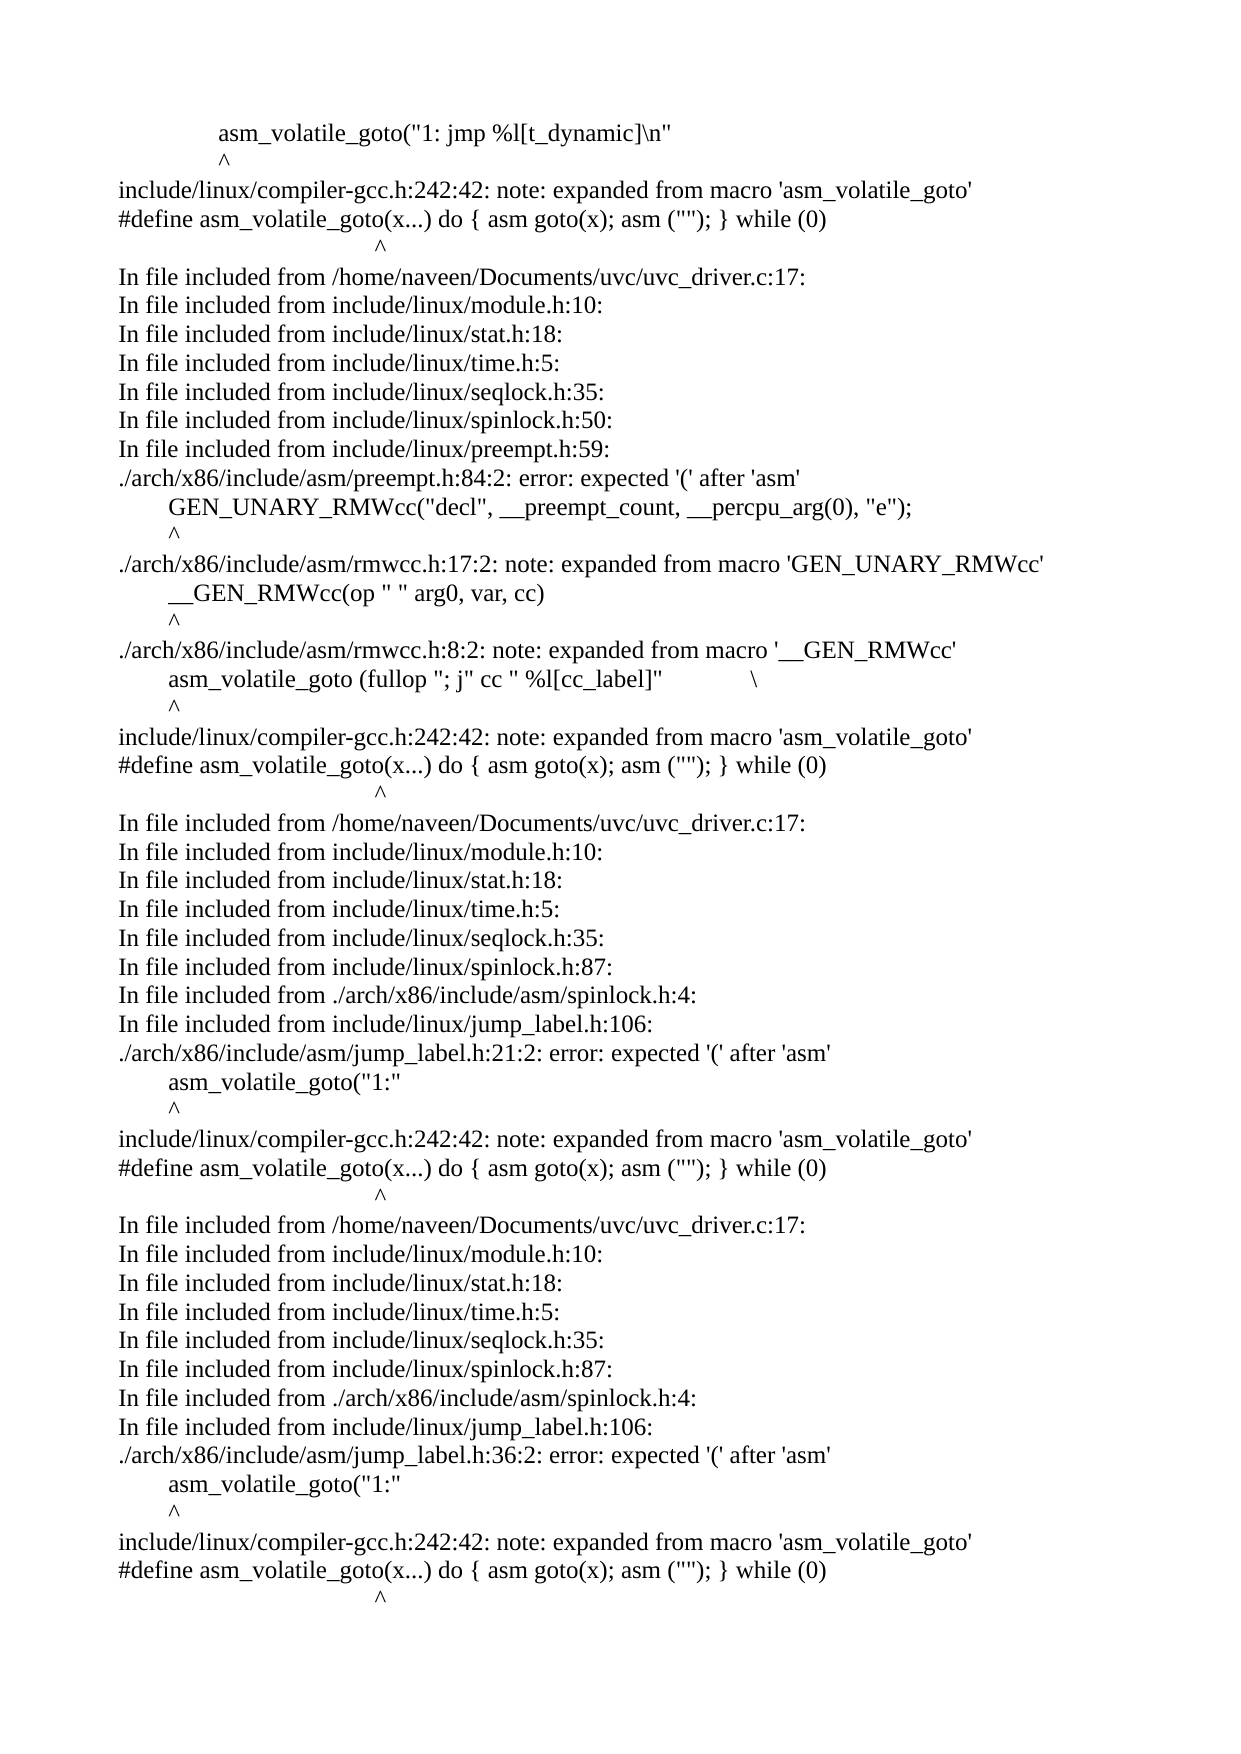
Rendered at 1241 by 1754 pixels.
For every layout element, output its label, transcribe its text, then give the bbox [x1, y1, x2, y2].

text asm_volatile_goto (fullop "; j" cc " %l[cc_label]" \ [118, 664, 1122, 693]
text In file included from include/linux/spinlock.h:87: [118, 952, 1122, 981]
text ./arch/x86/include/asm/rmwcc.h:17:2: note: expanded from macro 'GEN_UNARY_RMWcc' [118, 549, 1122, 578]
text In file included from include/linux/seqlock.h:35: [118, 377, 1122, 406]
text In file included from include/linux/time.h:5: [118, 1297, 1122, 1326]
text In file included from include/linux/seqlock.h:35: [118, 1326, 1122, 1354]
text ^ [118, 1096, 1122, 1124]
text In file included from /home/naveen/Documents/uvc/uvc_driver.c:17: [118, 262, 1122, 291]
text In file included from include/linux/stat.h:18: [118, 866, 1122, 894]
text ./arch/x86/include/asm/rmwcc.h:8:2: note: expanded from macro '__GEN_RMWcc' [118, 636, 1122, 664]
text #define asm_volatile_goto(x...) do { asm goto(x); asm (""); } while (0) [118, 751, 1122, 779]
text In file included from include/linux/spinlock.h:50: [118, 406, 1122, 434]
text ./arch/x86/include/asm/preempt.h:84:2: error: expected '(' after 'asm' [118, 463, 1122, 492]
text GEN_UNARY_RMWcc("decl", __preempt_count, __percpu_arg(0), "e"); [118, 492, 1122, 521]
text ^ [118, 693, 1122, 722]
text ./arch/x86/include/asm/jump_label.h:36:2: error: expected '(' after 'asm' [118, 1441, 1122, 1469]
text include/linux/compiler-gcc.h:242:42: note: expanded from macro 'asm_volatile_goto' [118, 1527, 1122, 1556]
text In file included from /home/naveen/Documents/uvc/uvc_driver.c:17: [118, 1211, 1122, 1239]
text __GEN_RMWcc(op " " arg0, var, cc) [118, 578, 1122, 607]
text ./arch/x86/include/asm/jump_label.h:21:2: error: expected '(' after 'asm' [118, 1038, 1122, 1067]
text ^ [118, 607, 1122, 636]
text In file included from include/linux/stat.h:18: [118, 319, 1122, 348]
text In file included from include/linux/spinlock.h:87: [118, 1354, 1122, 1383]
text In file included from ./arch/x86/include/asm/spinlock.h:4: [118, 1383, 1122, 1412]
text In file included from include/linux/time.h:5: [118, 348, 1122, 377]
text In file included from include/linux/jump_label.h:106: [118, 1009, 1122, 1038]
text include/linux/compiler-gcc.h:242:42: note: expanded from macro 'asm_volatile_goto' [118, 1124, 1122, 1153]
text In file included from ./arch/x86/include/asm/spinlock.h:4: [118, 981, 1122, 1009]
text include/linux/compiler-gcc.h:242:42: note: expanded from macro 'asm_volatile_goto' [118, 176, 1122, 204]
text In file included from include/linux/stat.h:18: [118, 1268, 1122, 1297]
text In file included from include/linux/module.h:10: [118, 291, 1122, 319]
text ^ [118, 1182, 1122, 1211]
text #define asm_volatile_goto(x...) do { asm goto(x); asm (""); } while (0) [118, 204, 1122, 233]
text #define asm_volatile_goto(x...) do { asm goto(x); asm (""); } while (0) [118, 1153, 1122, 1182]
text In file included from include/linux/time.h:5: [118, 894, 1122, 923]
text ^ [118, 779, 1122, 808]
text ^ [118, 147, 1122, 176]
text asm_volatile_goto("1: jmp %l[t_dynamic]\n" [118, 118, 1122, 147]
text ^ [118, 1584, 1122, 1613]
text In file included from include/linux/module.h:10: [118, 1239, 1122, 1268]
text In file included from include/linux/jump_label.h:106: [118, 1412, 1122, 1441]
text asm_volatile_goto("1:" [118, 1469, 1122, 1498]
text In file included from include/linux/preempt.h:59: [118, 434, 1122, 463]
text ^ [118, 521, 1122, 549]
text asm_volatile_goto("1:" [118, 1067, 1122, 1096]
text In file included from include/linux/seqlock.h:35: [118, 923, 1122, 952]
text include/linux/compiler-gcc.h:242:42: note: expanded from macro 'asm_volatile_goto' [118, 722, 1122, 751]
text #define asm_volatile_goto(x...) do { asm goto(x); asm (""); } while (0) [118, 1556, 1122, 1584]
text In file included from include/linux/module.h:10: [118, 837, 1122, 866]
text ^ [118, 233, 1122, 262]
text In file included from /home/naveen/Documents/uvc/uvc_driver.c:17: [118, 808, 1122, 837]
text ^ [118, 1498, 1122, 1527]
